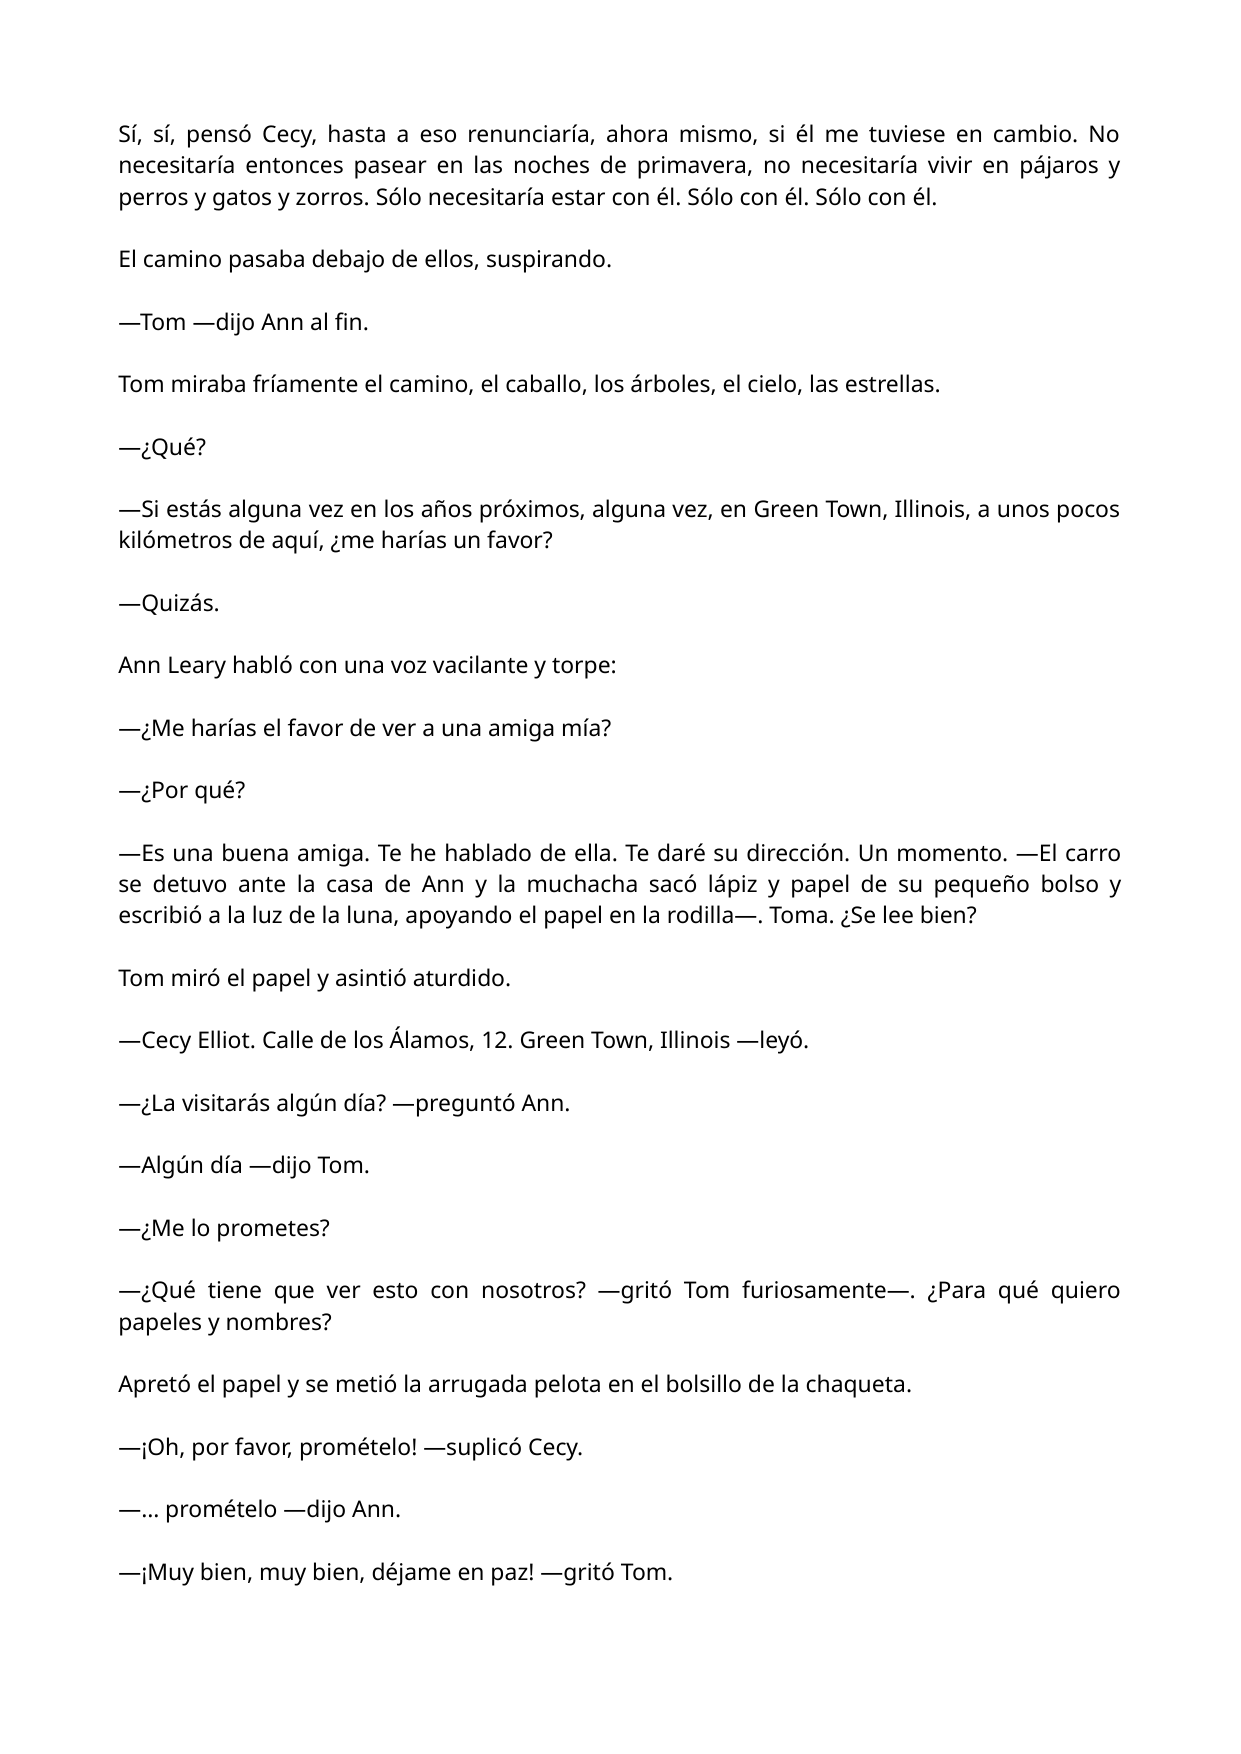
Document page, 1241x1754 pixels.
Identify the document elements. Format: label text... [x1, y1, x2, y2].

text —Cecy Elliot. Calle de los Álamos, 12. Green Town, Illinois —leyó. [118, 1024, 1122, 1056]
text —¿Me harías el favor de ver a una amiga mía? [118, 712, 1122, 743]
text —¡Muy bien, muy bien, déjame en paz! —gritó Tom. [118, 1556, 1122, 1587]
text —Si estás alguna vez en los años próximos, alguna vez, en Green Town, Illinois, a unos pocos kilómetros de aquí, ¿me harías un favor? [118, 493, 1122, 556]
text —¿Por qué? [118, 774, 1122, 806]
text —… promételo —dijo Ann. [118, 1493, 1122, 1524]
text Apretó el papel y se metió la arrugada pelota en el bolsillo de la chaqueta. [118, 1368, 1122, 1399]
text —Es una buena amiga. Te he hablado de ella. Te daré su dirección. Un momento. —El carro se detuvo ante la casa de Ann y la muchacha sacó lápiz y papel de su pequeño bolso y escribió a la luz de la luna, apoyando el papel en la rodilla—. Toma. ¿Se lee bien? [118, 837, 1122, 931]
text —Quizás. [118, 587, 1122, 618]
text —¡Oh, por favor, promételo! —suplicó Cecy. [118, 1431, 1122, 1462]
text Ann Leary habló con una voz vacilante y torpe: [118, 649, 1122, 681]
text Sí, sí, pensó Cecy, hasta a eso renunciaría, ahora mismo, si él me tuviese en cambio. No necesitaría entonces pasear en las noches de primavera, no necesitaría vivir en pájaros y perros y gatos y zorros. Sólo necesitaría estar con él. Sólo con él. Sólo con él. [118, 118, 1122, 212]
text —Tom —dijo Ann al fin. [118, 306, 1122, 337]
text —Algún día —dijo Tom. [118, 1149, 1122, 1181]
text —¿Me lo prometes? [118, 1212, 1122, 1243]
text —¿Qué tiene que ver esto con nosotros? —gritó Tom furiosamente—. ¿Para qué quiero papeles y nombres? [118, 1274, 1122, 1337]
text Tom miró el papel y asintió aturdido. [118, 962, 1122, 993]
text El camino pasaba debajo de ellos, suspirando. [118, 243, 1122, 274]
text Tom miraba fríamente el camino, el caballo, los árboles, el cielo, las estrellas. [118, 368, 1122, 399]
text —¿La visitarás algún día? —preguntó Ann. [118, 1087, 1122, 1118]
text —¿Qué? [118, 431, 1122, 462]
